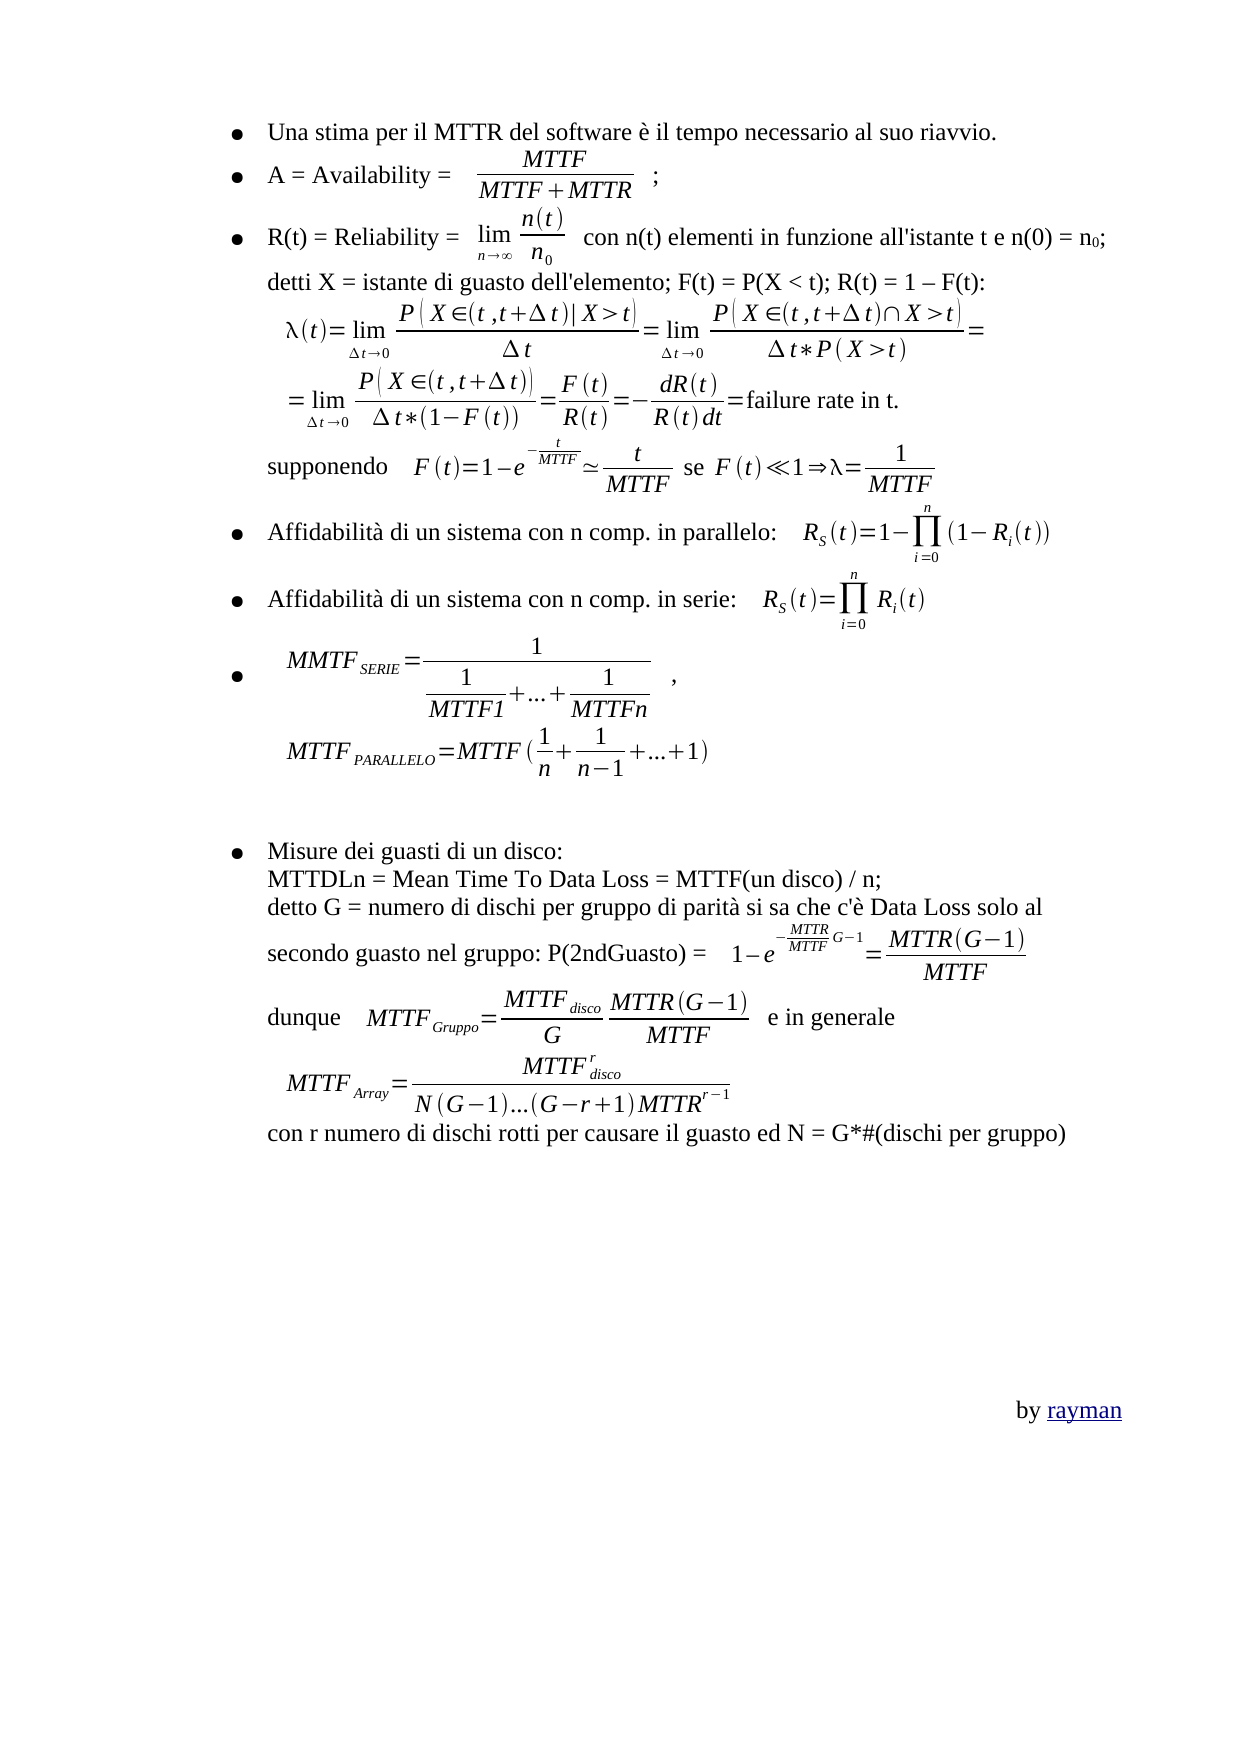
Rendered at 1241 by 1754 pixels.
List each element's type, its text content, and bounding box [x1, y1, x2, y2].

list Affidabilità di un sistema con n comp. in parallelo: [229, 498, 1122, 566]
list MTTDLn = Mean Time To Data Loss = MTTF(un disco) / n; [229, 865, 1122, 893]
list Una stima per il MTTR del software è il tempo necessario al suo riavvio. [229, 118, 1122, 146]
list R(t) = Reliability =con n(t) elementi in funzione all'istante t e n(0) = n0; [229, 205, 1122, 268]
list Misure dei guasti di un disco: [229, 837, 1122, 865]
list dunque e in generale [229, 986, 1122, 1048]
list detto G = numero di dischi per gruppo di parità si sa che c'è Data Loss solo al secondo guasto nel gruppo: P(2ndGuasto) = [229, 893, 1122, 986]
list Affidabilità di un sistema con n comp. in serie: [229, 566, 1122, 633]
text by rayman [118, 1396, 1122, 1424]
list supponendo [229, 433, 1122, 498]
list A = Availability = ; [229, 146, 1122, 205]
list , [229, 633, 1122, 782]
list detti X = istante di guasto dell'elemento; F(t) = P(X < t); R(t) = 1 – F(t): [229, 268, 1122, 296]
list con r numero di dischi rotti per causare il guasto ed N = G*#(dischi per gruppo) [229, 1119, 1122, 1147]
